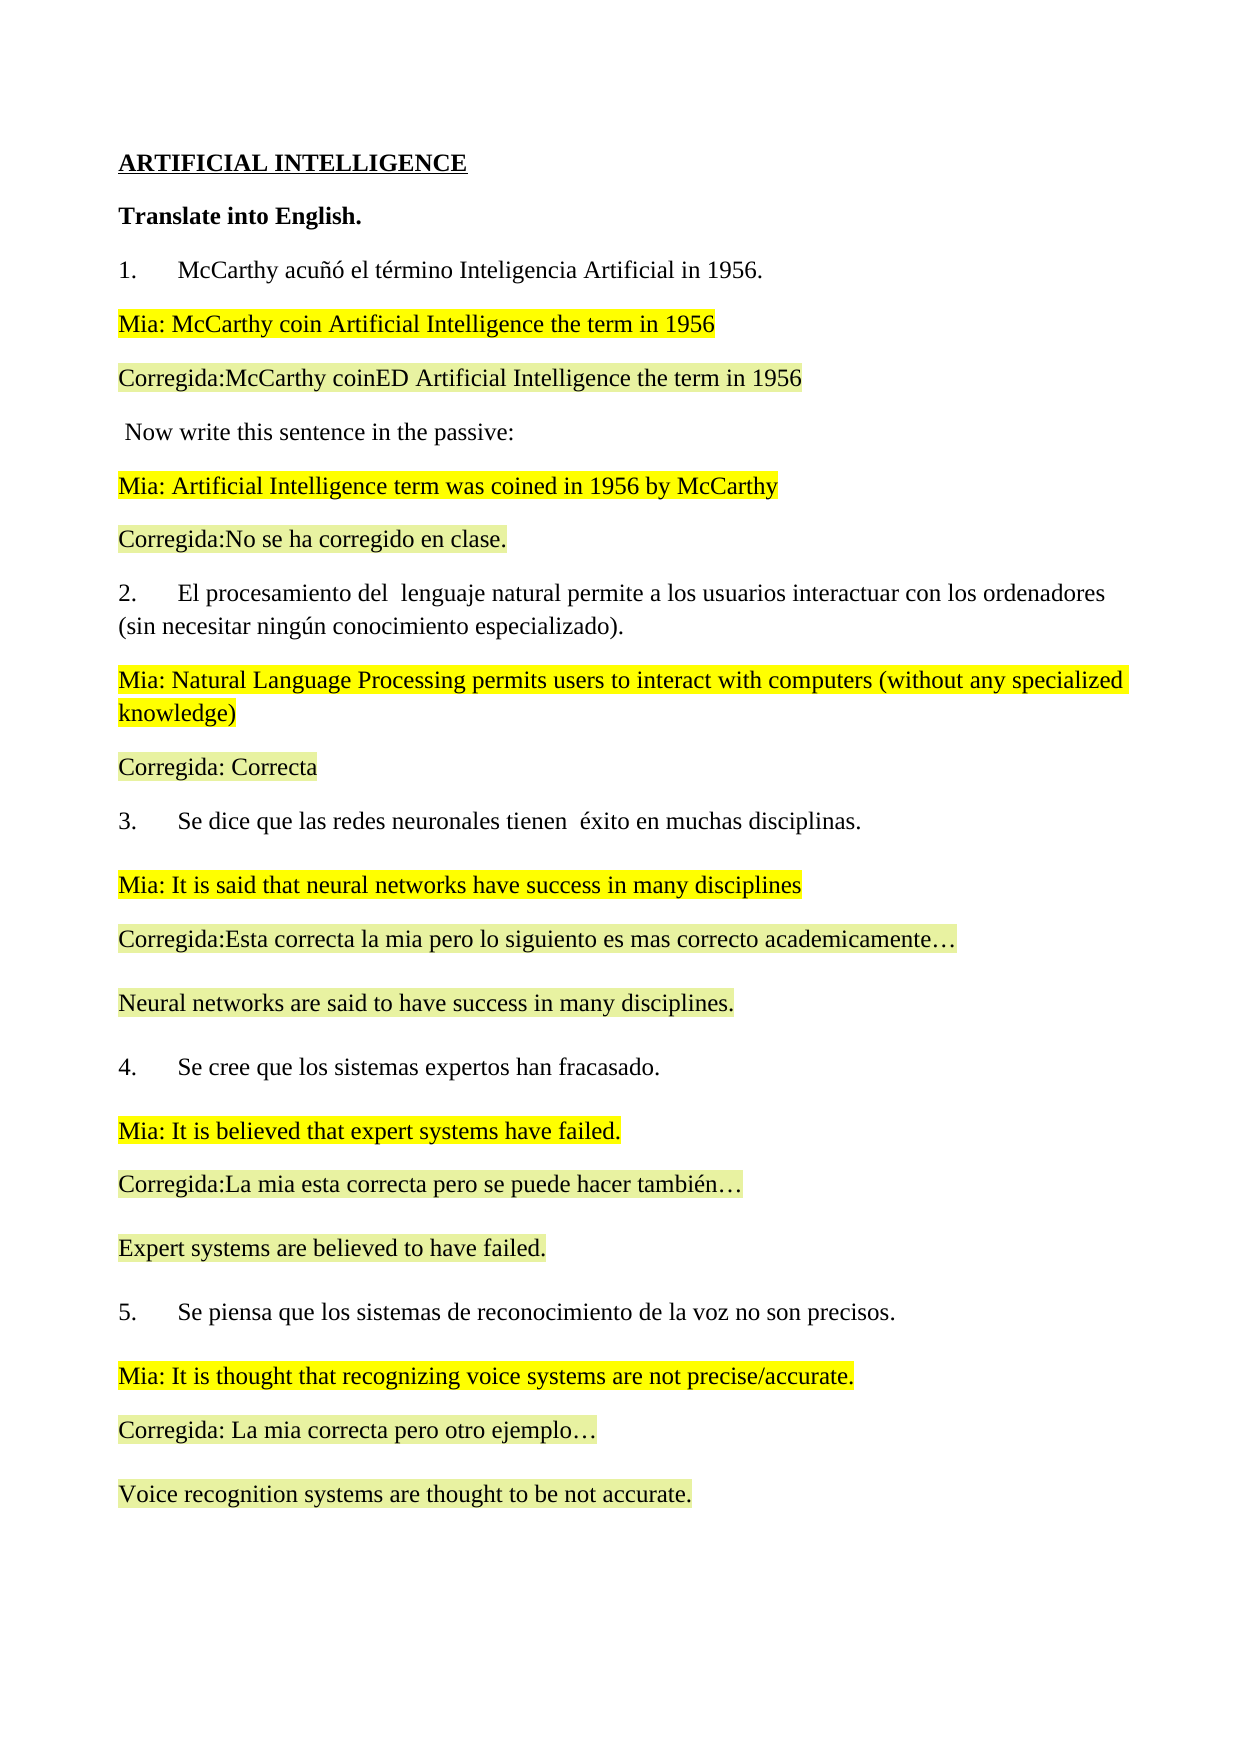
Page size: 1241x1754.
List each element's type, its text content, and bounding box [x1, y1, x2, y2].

list Corregida:Esta correcta la mia pero lo siguiento es mas correcto academicamente… [118, 924, 1137, 953]
list Expert systems are believed to have failed. [118, 1233, 1137, 1262]
list Mia: Artificial Intelligence term was coined in 1956 by McCarthy [118, 471, 1137, 499]
list McCarthy acuñó el término Inteligencia Artificial in 1956. [118, 255, 1137, 284]
list El procesamiento del lenguaje natural permite a los usuarios interactuar con los ordenadores (sin necesitar ningún conocimiento especializado). [118, 578, 1137, 640]
list Neural networks are said to have success in many disciplines. [118, 988, 1137, 1017]
list Mia: McCarthy coin Artificial Intelligence the term in 1956 [118, 309, 1137, 338]
list Mia: It is said that neural networks have success in many disciplines [118, 870, 1137, 899]
text ARTIFICIAL INTELLIGENCE [118, 148, 1137, 176]
text Translate into English. [118, 201, 1137, 230]
list Corregida: La mia correcta pero otro ejemplo… [118, 1415, 1137, 1444]
list Corregida:La mia esta correcta pero se puede hacer también… [118, 1169, 1137, 1198]
list Se cree que los sistemas expertos han fracasado. [118, 1052, 1137, 1081]
list Corregida:No se ha corregido en clase. [118, 524, 1137, 553]
list Se dice que las redes neuronales tienen éxito en muchas disciplinas. [118, 806, 1137, 835]
list Mia: Natural Language Processing permits users to interact with computers (without any specialized knowledge) [118, 665, 1137, 727]
list Corregida:McCarthy coinED Artificial Intelligence the term in 1956 [118, 363, 1137, 392]
list Voice recognition systems are thought to be not accurate. [118, 1479, 1137, 1508]
list Mia: It is thought that recognizing voice systems are not precise/accurate. [118, 1361, 1137, 1390]
list Se piensa que los sistemas de reconocimiento de la voz no son precisos. [118, 1297, 1137, 1326]
text Now write this sentence in the passive: [118, 417, 1137, 446]
list Corregida: Correcta [118, 752, 1137, 781]
list Mia: It is believed that expert systems have failed. [118, 1116, 1137, 1144]
